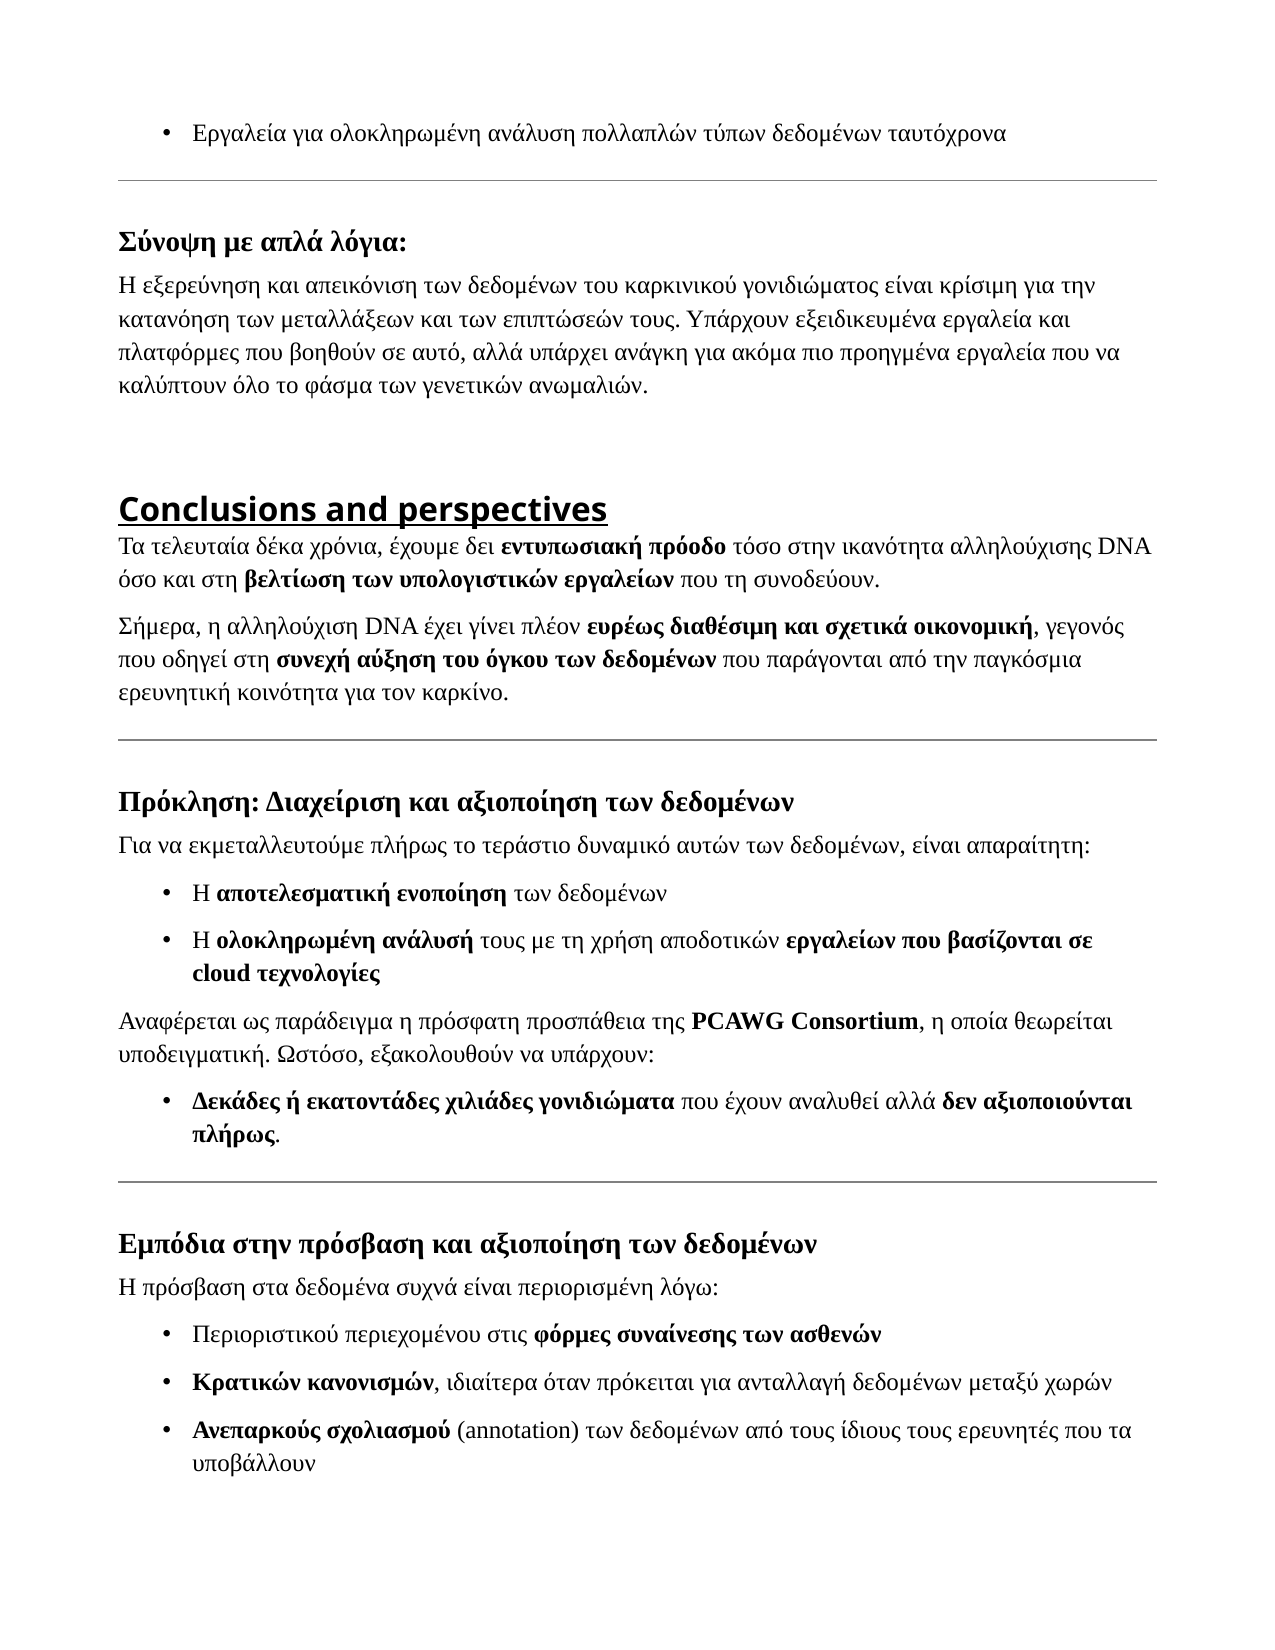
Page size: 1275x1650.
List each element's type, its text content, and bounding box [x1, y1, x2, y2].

list Κρατικών κανονισμών, ιδιαίτερα όταν πρόκειται για ανταλλαγή δεδομένων μεταξύ χωρών [162, 1367, 1157, 1396]
list Η ολοκληρωμένη ανάλυσή τους με τη χρήση αποδοτικών εργαλείων που βασίζονται σε cloud τεχνολογίες [162, 925, 1157, 987]
text Αναφέρεται ως παράδειγμα η πρόσφατη προσπάθεια της PCAWG Consortium, η οποία θεωρείται υποδειγματική. Ωστόσο, εξακολουθούν να υπάρχουν: [118, 1006, 1157, 1068]
text Η πρόσβαση στα δεδομένα συχνά είναι περιορισμένη λόγω: [118, 1272, 1157, 1301]
text Τα τελευταία δέκα χρόνια, έχουμε δει εντυπωσιακή πρόοδο τόσο στην ικανότητα αλληλούχισης DNA όσο και στη βελτίωση των υπολογιστικών εργαλείων που τη συνοδεύουν. [118, 531, 1157, 593]
list Η αποτελεσματική ενοποίηση των δεδομένων [162, 878, 1157, 906]
list Ανεπαρκούς σχολιασμού (annotation) των δεδομένων από τους ίδιους τους ερευνητές που τα υποβάλλουν [162, 1415, 1157, 1477]
text Conclusions and perspectives [118, 485, 1157, 531]
text Η εξερεύνηση και απεικόνιση των δεδομένων του καρκινικού γονιδιώματος είναι κρίσιμη για την κατανόηση των μεταλλάξεων και των επιπτώσεών τους. Υπάρχουν εξειδικευμένα εργαλεία και πλατφόρμες που βοηθούν σε αυτό, αλλά υπάρχει ανάγκη για ακόμα πιο προηγμένα εργαλεία που να καλύπτουν όλο το φάσμα των γενετικών ανωμαλιών. [118, 271, 1157, 398]
text Για να εκμεταλλευτούμε πλήρως το τεράστιο δυναμικό αυτών των δεδομένων, είναι απαραίτητη: [118, 830, 1157, 859]
subtitle Σύνοψη με απλά λόγια: [118, 224, 1157, 258]
subtitle Πρόκληση: Διαχείριση και αξιοποίηση των δεδομένων [118, 784, 1157, 817]
list Εργαλεία για ολοκληρωμένη ανάλυση πολλαπλών τύπων δεδομένων ταυτόχρονα [162, 118, 1157, 147]
subtitle Εμπόδια στην πρόσβαση και αξιοποίηση των δεδομένων [118, 1226, 1157, 1259]
list Δεκάδες ή εκατοντάδες χιλιάδες γονιδιώματα που έχουν αναλυθεί αλλά δεν αξιοποιούνται πλήρως. [162, 1086, 1157, 1148]
text Σήμερα, η αλληλούχιση DNA έχει γίνει πλέον ευρέως διαθέσιμη και σχετικά οικονομική, γεγονός που οδηγεί στη συνεχή αύξηση του όγκου των δεδομένων που παράγονται από την παγκόσμια ερευνητική κοινότητα για τον καρκίνο. [118, 611, 1157, 706]
list Περιοριστικού περιεχομένου στις φόρμες συναίνεσης των ασθενών [162, 1319, 1157, 1348]
